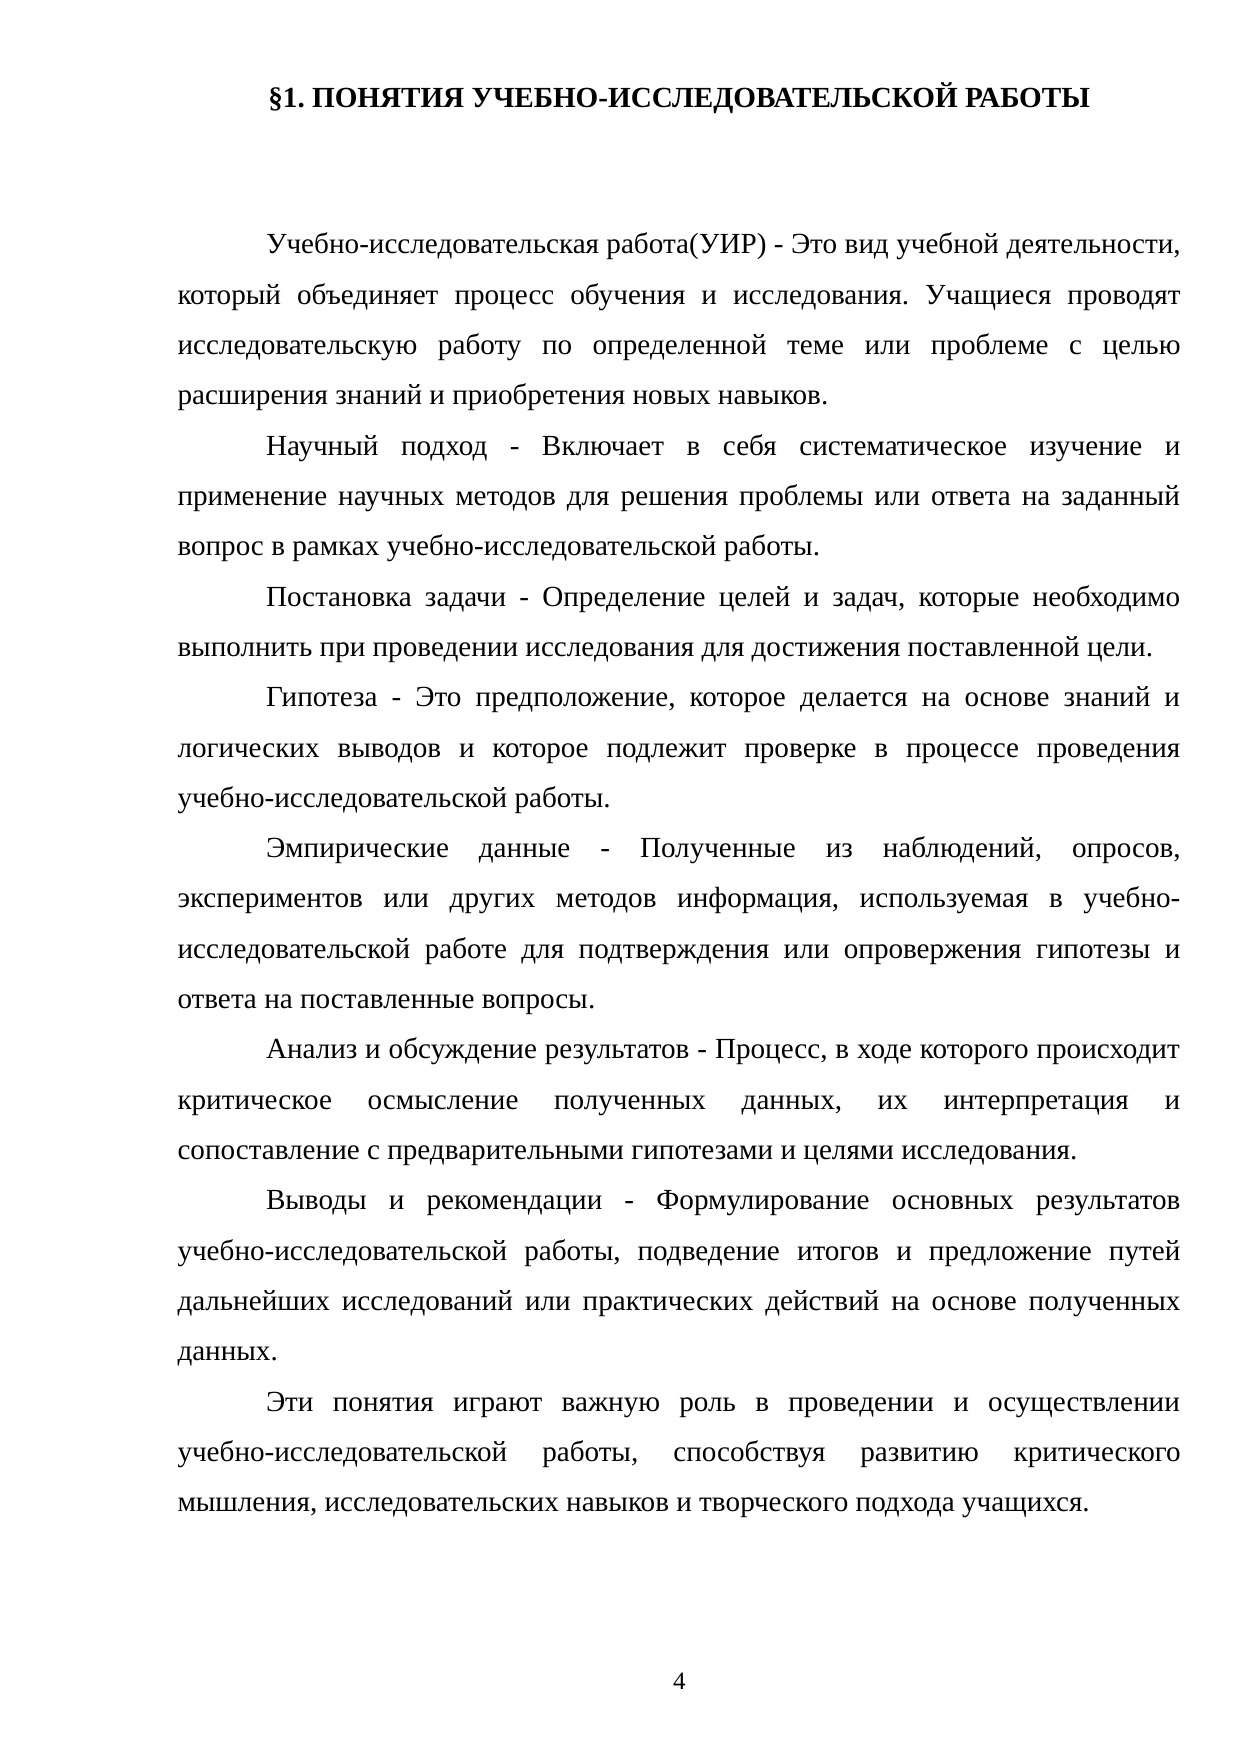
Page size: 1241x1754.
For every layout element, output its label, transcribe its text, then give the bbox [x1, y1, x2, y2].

text Учебно-исследовательская работа(УИР) - Это вид учебной деятельности, который объединяет процесс обучения и исследования. Учащиеся проводят исследовательскую работу по определенной теме или проблеме с целью расширения знаний и приобретения новых навыков. [177, 227, 1181, 411]
text Постановка задачи - Определение целей и задач, которые необходимо выполнить при проведении исследования для достижения поставленной цели. [177, 579, 1181, 663]
text Выводы и рекомендации - Формулирование основных результатов учебно-исследовательской работы, подведение итогов и предложение путей дальнейших исследований или практических действий на основе полученных данных. [177, 1182, 1181, 1367]
text Эмпирические данные - Полученные из наблюдений, опросов, экспериментов или других методов информация, используемая в учебно-исследовательской работе для подтверждения или опровержения гипотезы и ответа на поставленные вопросы. [177, 830, 1181, 1015]
text Гипотеза - Это предположение, которое делается на основе знаний и логических выводов и которое подлежит проверке в процессе проведения учебно-исследовательской работы. [177, 679, 1181, 813]
subtitle §1. ПОНЯТИЯ УЧЕБНО-ИССЛЕДОВАТЕЛЬСКОЙ РАБОТЫ [177, 80, 1181, 113]
text Научный подход - Включает в себя систематическое изучение и применение научных методов для решения проблемы или ответа на заданный вопрос в рамках учебно-исследовательской работы. [177, 428, 1181, 562]
text Анализ и обсуждение результатов - Процесс, в ходе которого происходит критическое осмысление полученных данных, их интерпретация и сопоставление с предварительными гипотезами и целями исследования. [177, 1032, 1181, 1166]
text Эти понятия играют важную роль в проведении и осуществлении учебно-исследовательской работы, способствуя развитию критического мышления, исследовательских навыков и творческого подхода учащихся. [177, 1384, 1181, 1518]
